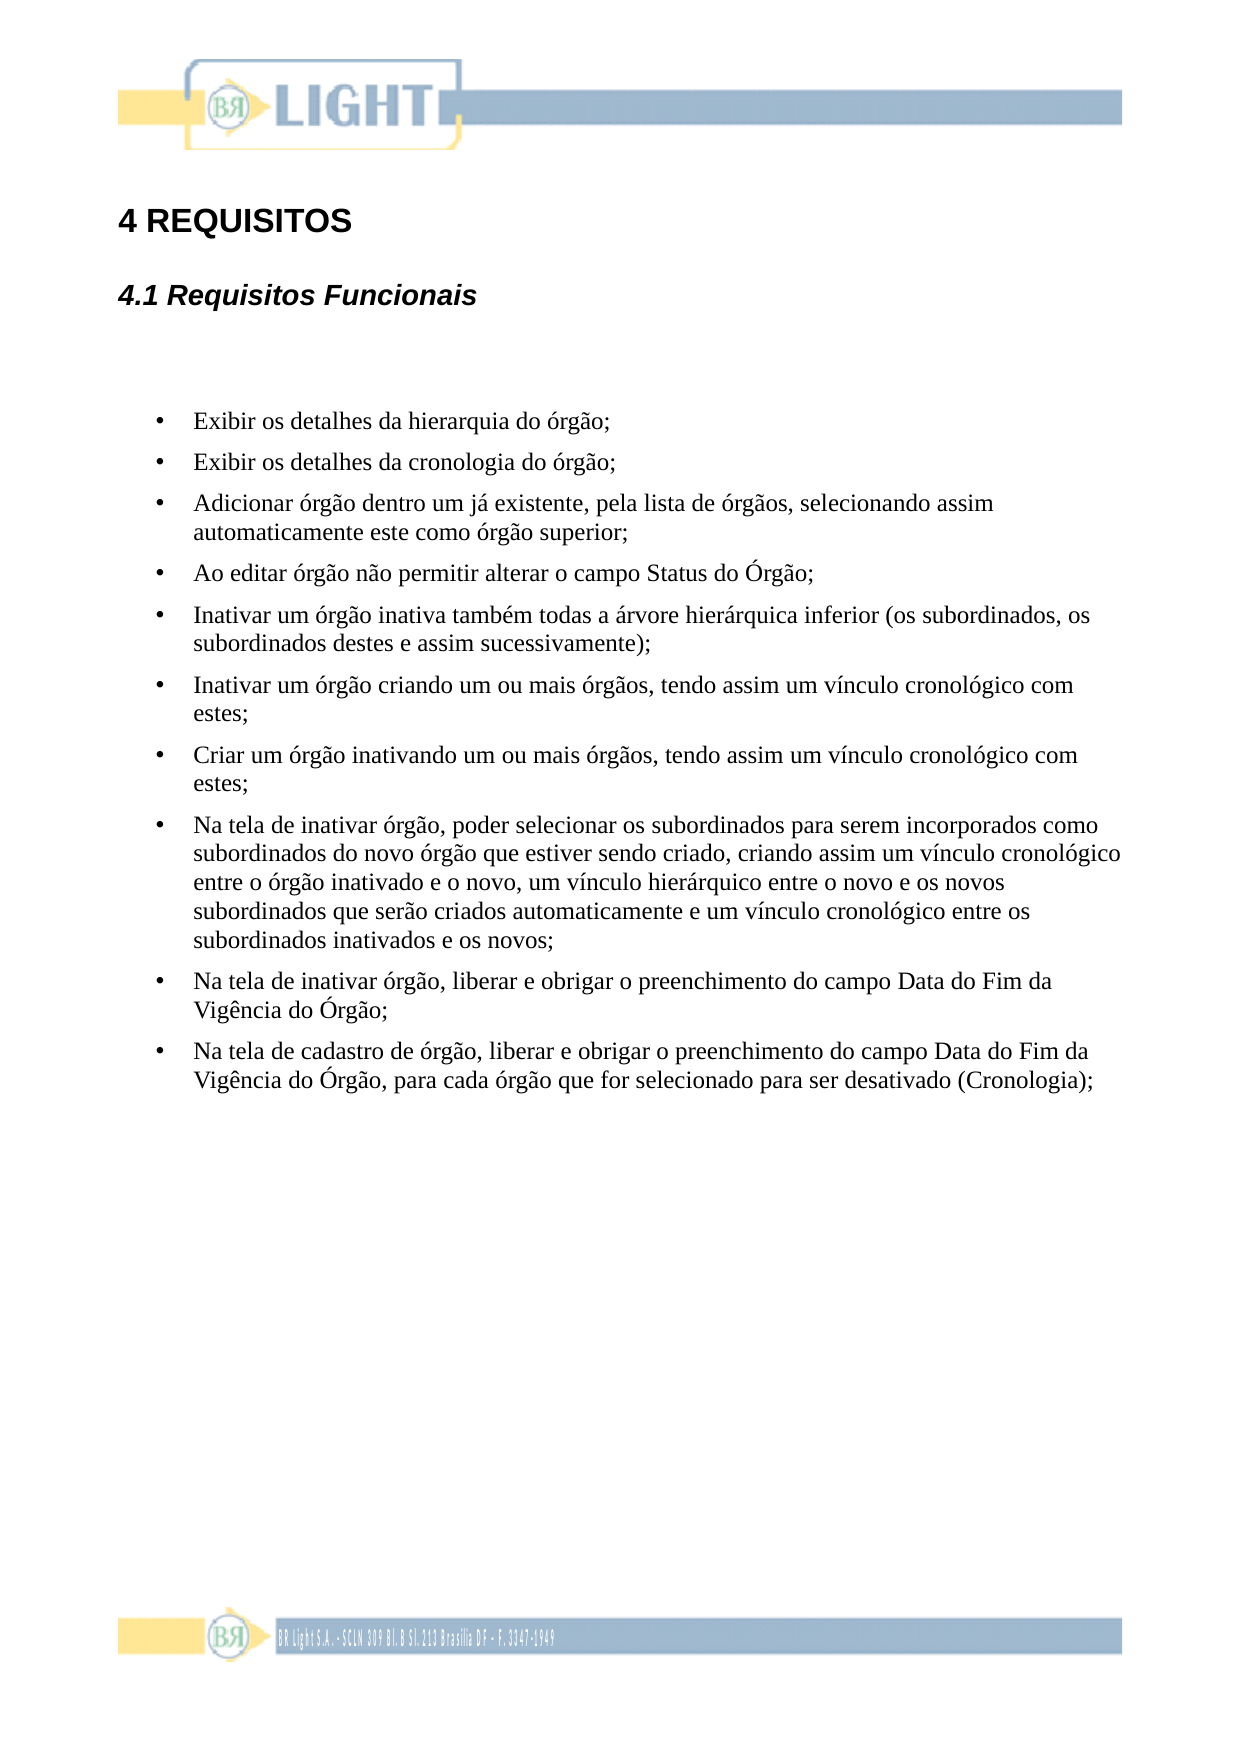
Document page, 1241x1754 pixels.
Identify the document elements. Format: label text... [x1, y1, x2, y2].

list Ao editar órgão não permitir alterar o campo Status do Órgão; [156, 558, 1122, 587]
list Na tela de cadastro de órgão, liberar e obrigar o preenchimento do campo Data do Fim da Vigência do Órgão, para cada órgão que for selecionado para ser desativado (Cronologia); [156, 1036, 1122, 1093]
list Inativar um órgão criando um ou mais órgãos, tendo assim um vínculo cronológico com estes; [156, 670, 1122, 727]
subtitle 4 REQUISITOS [118, 201, 1122, 240]
list Inativar um órgão inativa também todas a árvore hierárquica inferior (os subordinados, os subordinados destes e assim sucessivamente); [156, 600, 1122, 657]
list Exibir os detalhes da cronologia do órgão; [156, 447, 1122, 476]
subtitle 4.1 Requisitos Funcionais [118, 277, 1122, 311]
list Criar um órgão inativando um ou mais órgãos, tendo assim um vínculo cronológico com estes; [156, 740, 1122, 797]
list Na tela de inativar órgão, liberar e obrigar o preenchimento do campo Data do Fim da Vigência do Órgão; [156, 966, 1122, 1023]
list Exibir os detalhes da hierarquia do órgão; [156, 406, 1122, 435]
list Na tela de inativar órgão, poder selecionar os subordinados para serem incorporados como subordinados do novo órgão que estiver sendo criado, criando assim um vínculo cronológico entre o órgão inativado e o novo, um vínculo hierárquico entre o novo e os novos subordinados que serão criados automaticamente e um vínculo cronológico entre os subordinados inativados e os novos; [156, 810, 1122, 953]
list Adicionar órgão dentro um já existente, pela lista de órgãos, selecionando assim automaticamente este como órgão superior; [156, 488, 1122, 546]
picture [118, 59, 1123, 150]
picture [118, 1607, 1123, 1662]
